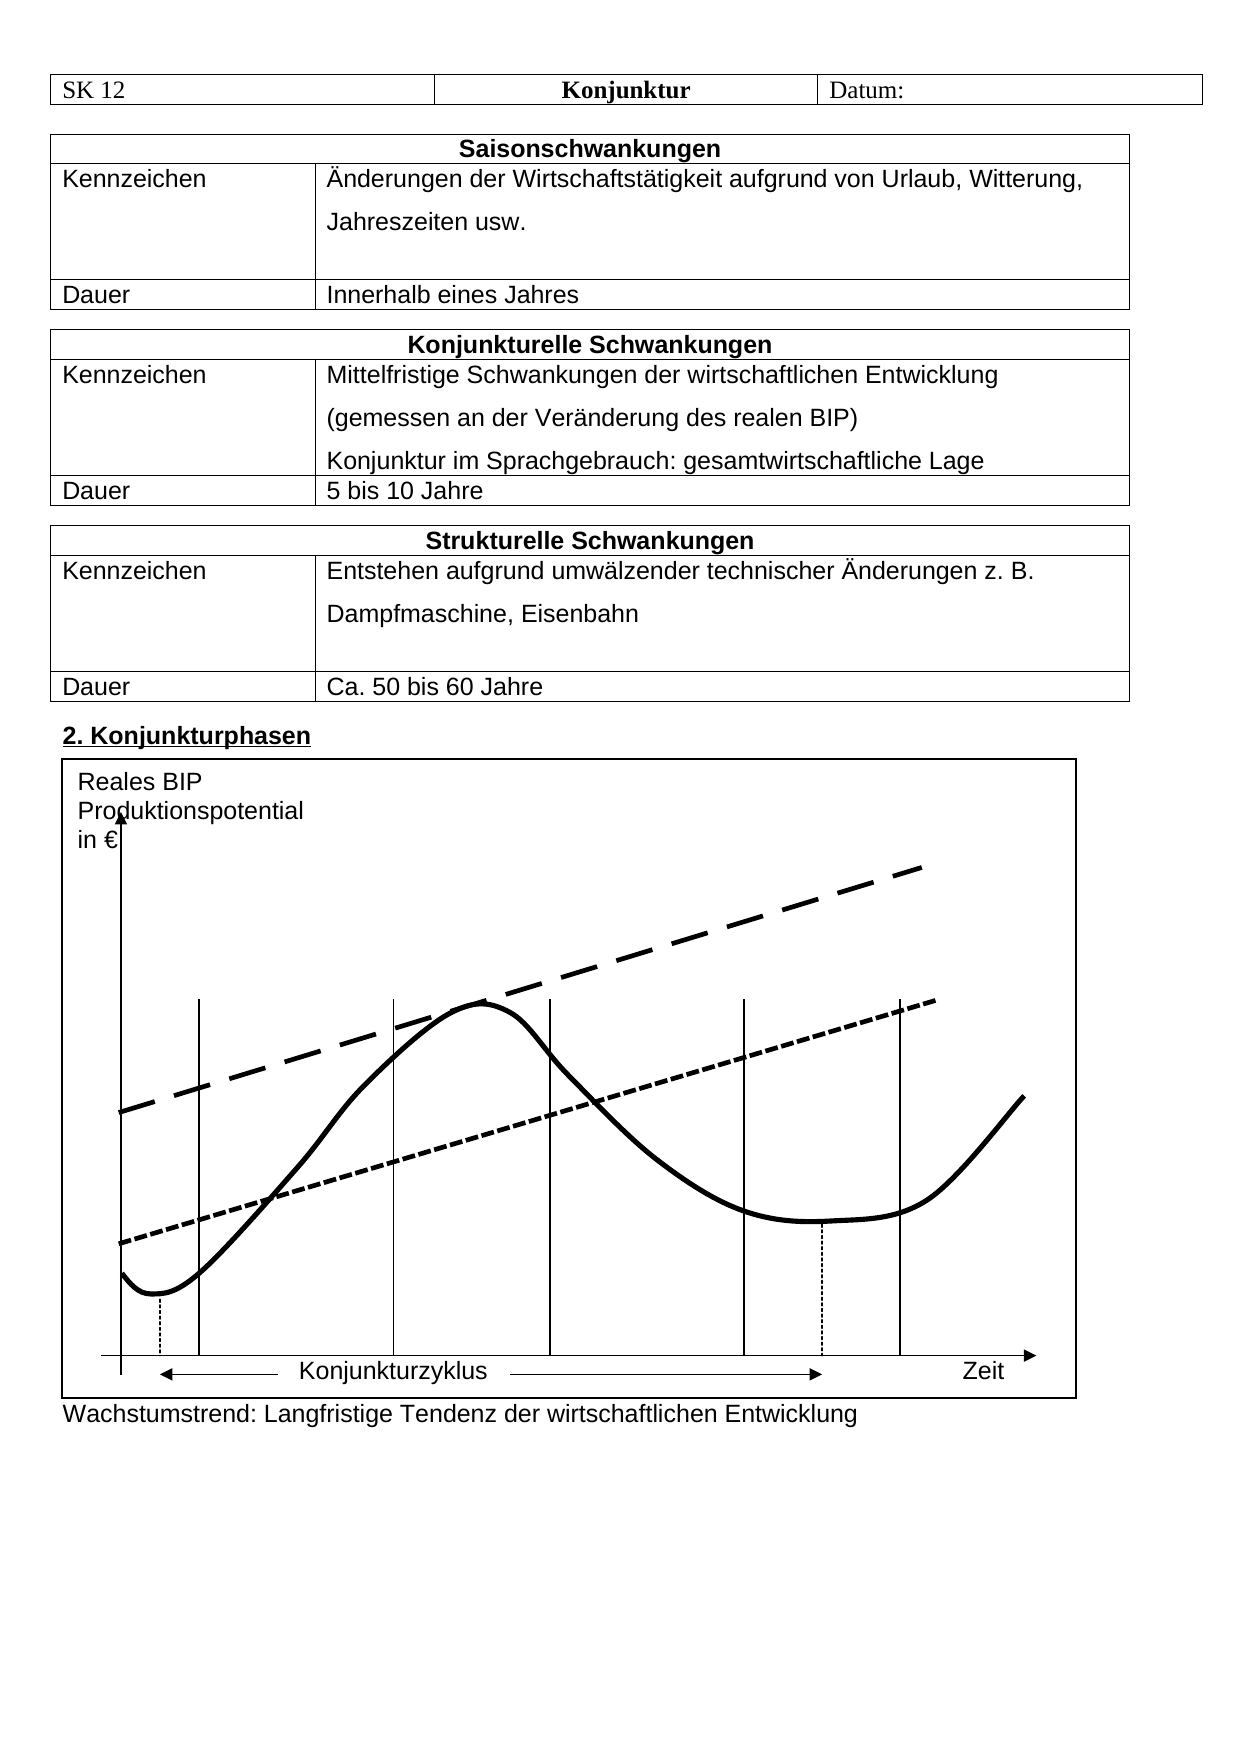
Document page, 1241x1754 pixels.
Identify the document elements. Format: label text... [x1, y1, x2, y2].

text in € [77, 825, 120, 853]
table_header Konjunkturelle Schwankungen [51, 330, 1129, 359]
table_cell Innerhalb eines Jahres [316, 280, 1129, 309]
text 2. Konjunkturphasen [62, 721, 1198, 750]
text Produktionspotential [77, 796, 1060, 825]
table_cell Dauer [51, 672, 315, 701]
text Konjunkturzyklus Zeit [77, 1356, 1060, 1385]
table_cell Dauer [51, 476, 315, 505]
table_cell Entstehen aufgrund umwälzender technischer Änderungen z. B. Dampfmaschine, Eisenbahn [316, 556, 1129, 671]
table_cell 5 bis 10 Jahre [316, 476, 1129, 505]
table_cell Ca. 50 bis 60 Jahre [316, 672, 1129, 701]
table_cell Kennzeichen [51, 164, 315, 279]
table_cell Kennzeichen [51, 360, 315, 475]
text Reales BIP [77, 767, 1060, 796]
table_header Saisonschwankungen [51, 135, 1129, 163]
table_cell Änderungen der Wirtschaftstätigkeit aufgrund von Urlaub, Witterung, Jahreszeiten usw. [316, 164, 1129, 279]
text Wachstumstrend: Langfristige Tendenz der wirtschaftlichen Entwicklung [62, 1382, 1198, 1427]
text [122, 825, 1060, 853]
table_cell Dauer [51, 280, 315, 309]
table_cell Kennzeichen [51, 556, 315, 671]
table_header Strukturelle Schwankungen [51, 526, 1129, 555]
table_cell Mittelfristige Schwankungen der wirtschaftlichen Entwicklung (gemessen an der Veränderung des realen BIP) Konjunktur im Sprachgebrauch: gesamtwirtschaftliche Lage [316, 360, 1129, 475]
